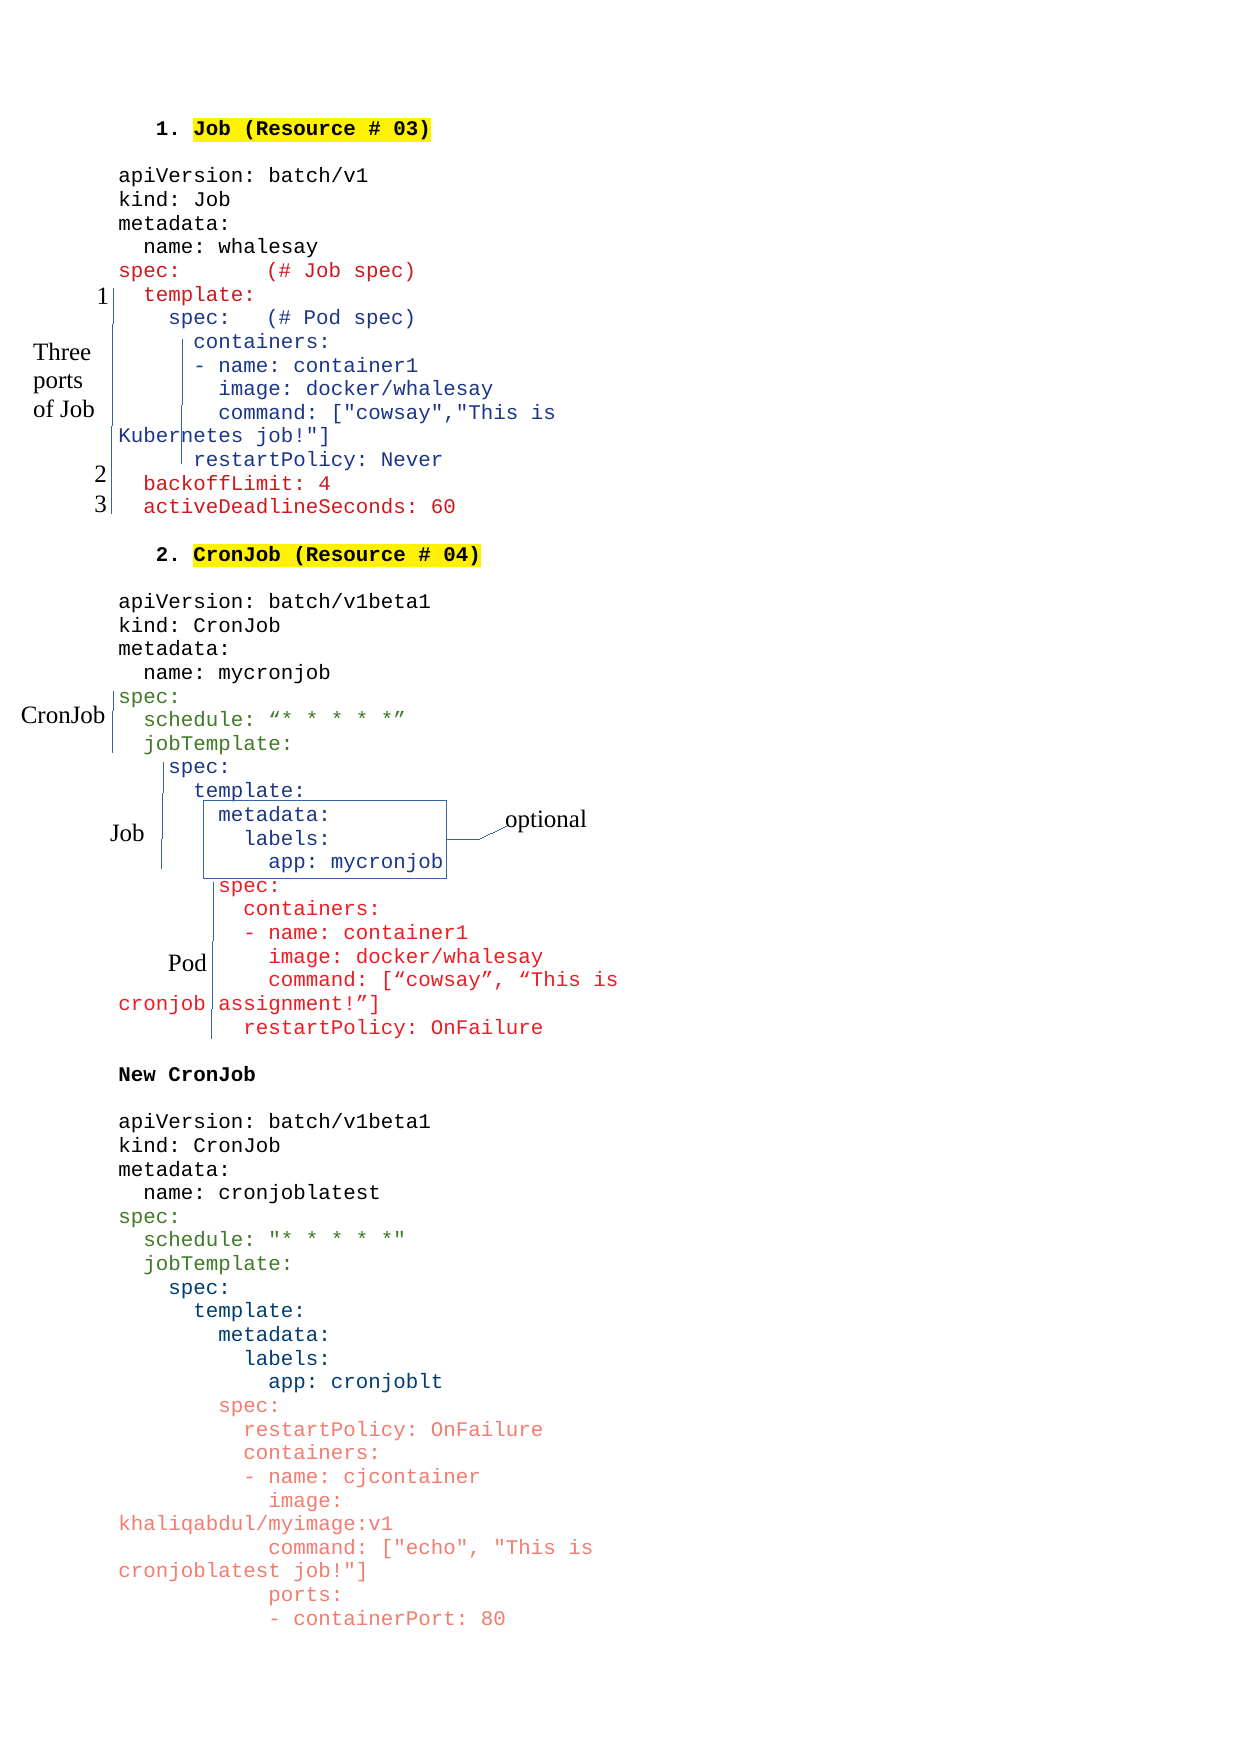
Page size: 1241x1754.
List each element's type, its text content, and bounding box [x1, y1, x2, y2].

text metadata: [118, 213, 620, 236]
text name: whalesay [118, 236, 620, 260]
text name: mycronjob [118, 662, 620, 686]
text spec: (# Job spec) [118, 260, 620, 284]
text metadata: [118, 804, 162, 827]
text spec: [118, 1277, 620, 1300]
text template: [118, 780, 620, 804]
list CronJob (Resource # 04) [156, 544, 620, 567]
text image: khaliqabdul/myimage:v1 [118, 1489, 620, 1537]
text schedule: “* * * * *” [118, 709, 620, 733]
text backoffLimit: 4 [118, 473, 620, 496]
text labels: [204, 827, 446, 851]
text restartPolicy: OnFailure [118, 1419, 620, 1442]
text containers: [214, 898, 620, 922]
text restartPolicy: OnFailure [118, 1017, 620, 1040]
text spec: [118, 757, 620, 780]
text ports: [118, 1584, 620, 1608]
text jobTemplate: [118, 733, 620, 757]
text containers: [118, 331, 620, 354]
text spec: [118, 686, 620, 709]
text kind: CronJob [118, 615, 620, 638]
text app: mycronjob [204, 851, 446, 875]
text command: ["echo", "This is cronjoblatest job!"] [118, 1537, 620, 1584]
text spec: [118, 1206, 620, 1229]
text image: docker/whalesay [183, 378, 620, 402]
text kind: CronJob [118, 1135, 620, 1158]
text spec: [118, 1395, 620, 1419]
text metadata: [118, 638, 620, 662]
text name: cronjoblatest [118, 1182, 620, 1206]
text image: docker/whalesay [213, 946, 620, 969]
text template: [118, 1300, 620, 1324]
text spec: (# Pod spec) [118, 307, 620, 331]
text - containerPort: 80 [118, 1608, 620, 1631]
text [118, 898, 213, 922]
text labels: [118, 1348, 620, 1371]
text activeDeadlineSeconds: 60 [118, 496, 620, 520]
text schedule: "* * * * *" [118, 1229, 620, 1253]
text [118, 851, 203, 875]
text containers: [118, 1442, 620, 1466]
text [447, 851, 620, 875]
text app: cronjoblt [118, 1371, 620, 1395]
text command: [“cowsay”, “This is cronjob assignment!”] [118, 969, 620, 1017]
text restartPolicy: Never [118, 449, 620, 473]
text metadata: [163, 804, 203, 827]
text [118, 378, 182, 402]
text - name: cjcontainer [118, 1466, 620, 1489]
text metadata: [204, 804, 446, 827]
text command: ["cowsay","This is Kubernetes job!"] [118, 402, 620, 449]
list Job (Resource # 03) [156, 118, 620, 142]
text kind: Job [118, 189, 620, 213]
text image: docker/whalesay [118, 946, 212, 969]
text labels: [447, 827, 620, 851]
text template: [118, 284, 620, 307]
text labels: [118, 827, 203, 851]
text - name: container1 [118, 922, 620, 946]
text jobTemplate: [118, 1253, 620, 1277]
text spec: [118, 875, 620, 898]
text metadata: [118, 1158, 620, 1182]
text metadata: [447, 804, 620, 827]
text apiVersion: batch/v1beta1 [118, 1111, 620, 1135]
text [118, 354, 182, 378]
text New CronJob [118, 1064, 620, 1088]
text apiVersion: batch/v1beta1 [118, 591, 620, 615]
text apiVersion: batch/v1 [118, 165, 620, 189]
text metadata: [118, 1324, 620, 1348]
text - name: container1 [183, 354, 620, 378]
